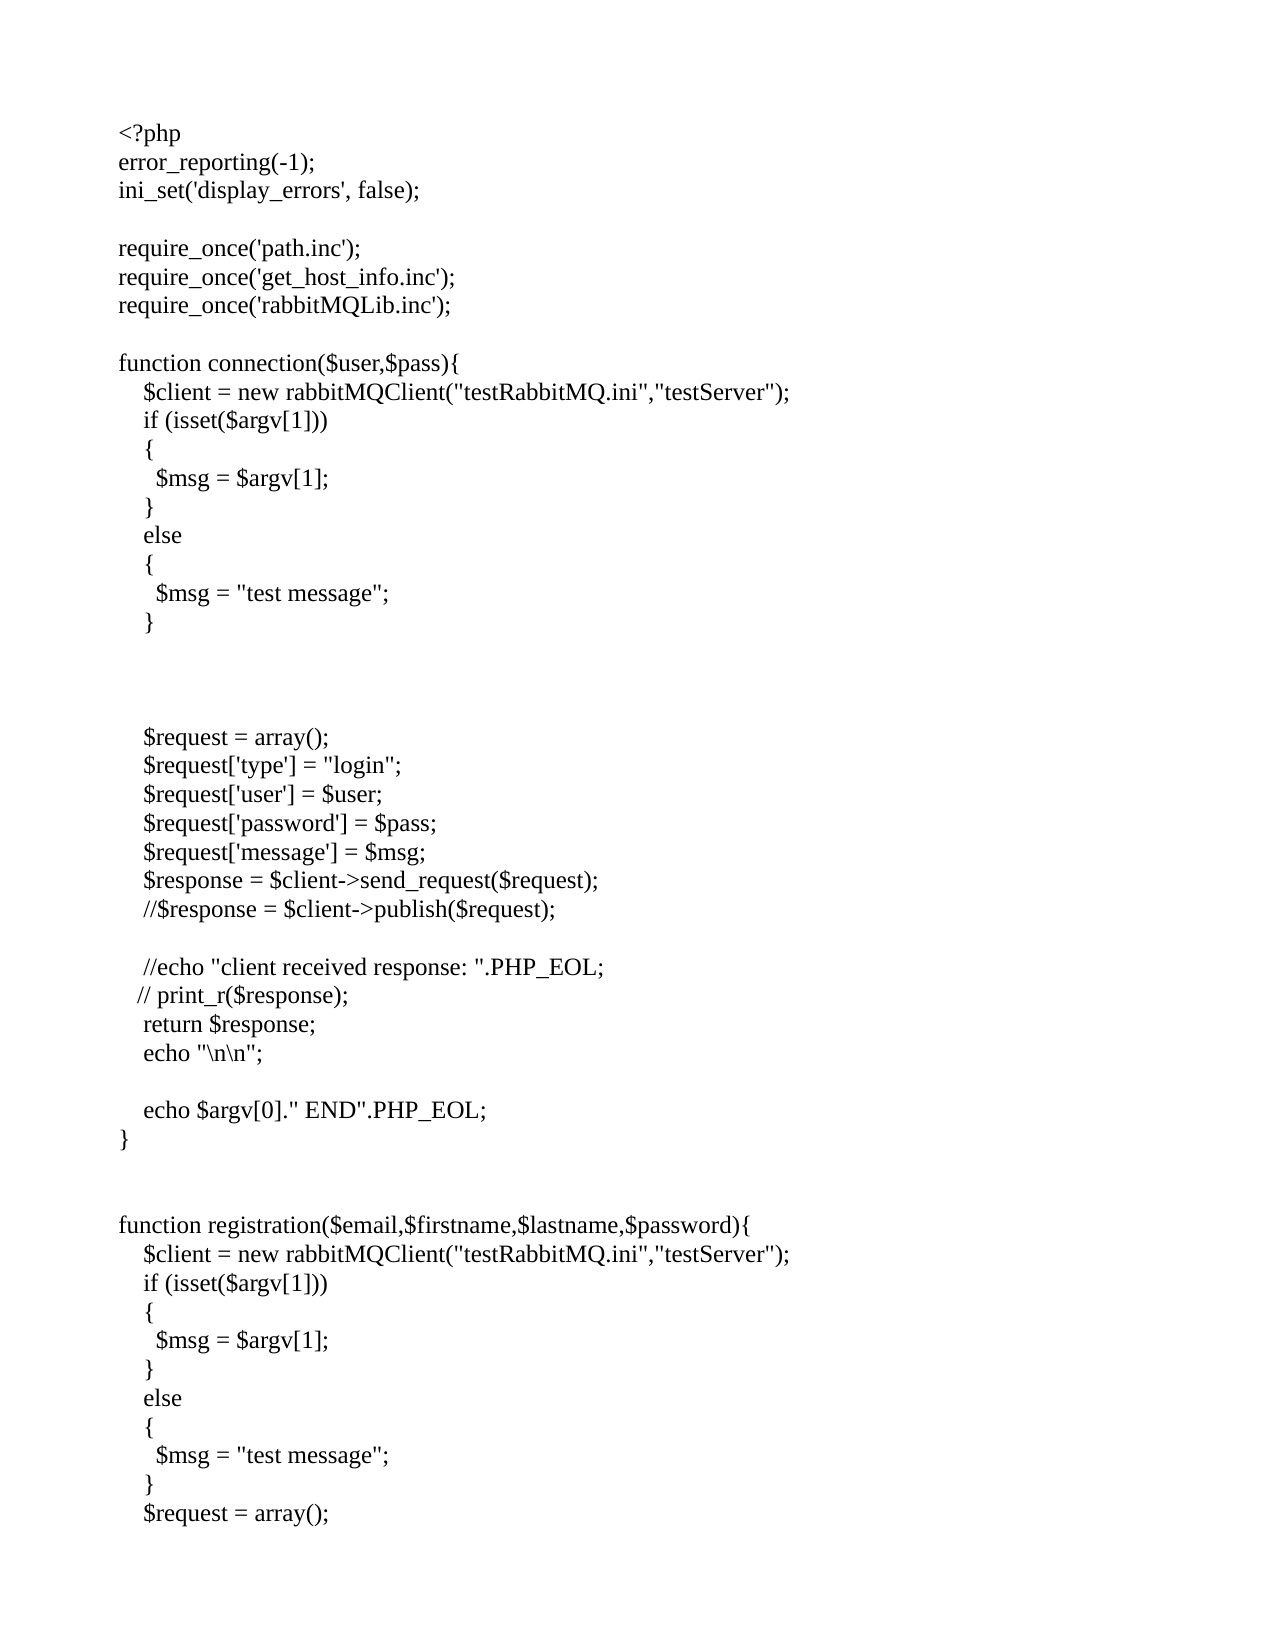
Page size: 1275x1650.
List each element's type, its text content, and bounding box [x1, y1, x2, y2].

text $msg = $argv[1]; [118, 1326, 1157, 1354]
text if (isset($argv[1])) [118, 1268, 1157, 1297]
text function connection($user,$pass){ [118, 348, 1157, 377]
text { [118, 434, 1157, 463]
text { [118, 549, 1157, 578]
text $response = $client->send_request($request); [118, 866, 1157, 894]
text function registration($email,$firstname,$lastname,$password){ [118, 1211, 1157, 1239]
text // print_r($response); [118, 981, 1157, 1009]
text } [118, 1469, 1157, 1498]
text $msg = "test message"; [118, 1441, 1157, 1469]
text $request['type'] = "login"; [118, 751, 1157, 779]
text $request['message'] = $msg; [118, 837, 1157, 866]
text $request = array(); [118, 722, 1157, 751]
text //echo "client received response: ".PHP_EOL; [118, 952, 1157, 981]
text if (isset($argv[1])) [118, 406, 1157, 434]
text { [118, 1297, 1157, 1326]
text $msg = $argv[1]; [118, 463, 1157, 492]
text echo "\n\n"; [118, 1038, 1157, 1067]
text ini_set('display_errors', false); [118, 176, 1157, 204]
text $request['password'] = $pass; [118, 808, 1157, 837]
text else [118, 1383, 1157, 1412]
text require_once('path.inc'); [118, 233, 1157, 262]
text require_once('rabbitMQLib.inc'); [118, 291, 1157, 319]
text error_reporting(-1); [118, 147, 1157, 176]
text else [118, 521, 1157, 549]
text { [118, 1412, 1157, 1441]
text $client = new rabbitMQClient("testRabbitMQ.ini","testServer"); [118, 377, 1157, 406]
text $request['user'] = $user; [118, 779, 1157, 808]
text $msg = "test message"; [118, 578, 1157, 607]
text } [118, 1354, 1157, 1383]
text } [118, 492, 1157, 521]
text } [118, 607, 1157, 636]
text return $response; [118, 1009, 1157, 1038]
text <?php [118, 118, 1157, 147]
text $client = new rabbitMQClient("testRabbitMQ.ini","testServer"); [118, 1239, 1157, 1268]
text } [118, 1124, 1157, 1153]
text $request = array(); [118, 1498, 1157, 1527]
text echo $argv[0]." END".PHP_EOL; [118, 1096, 1157, 1124]
text //$response = $client->publish($request); [118, 894, 1157, 923]
text require_once('get_host_info.inc'); [118, 262, 1157, 291]
